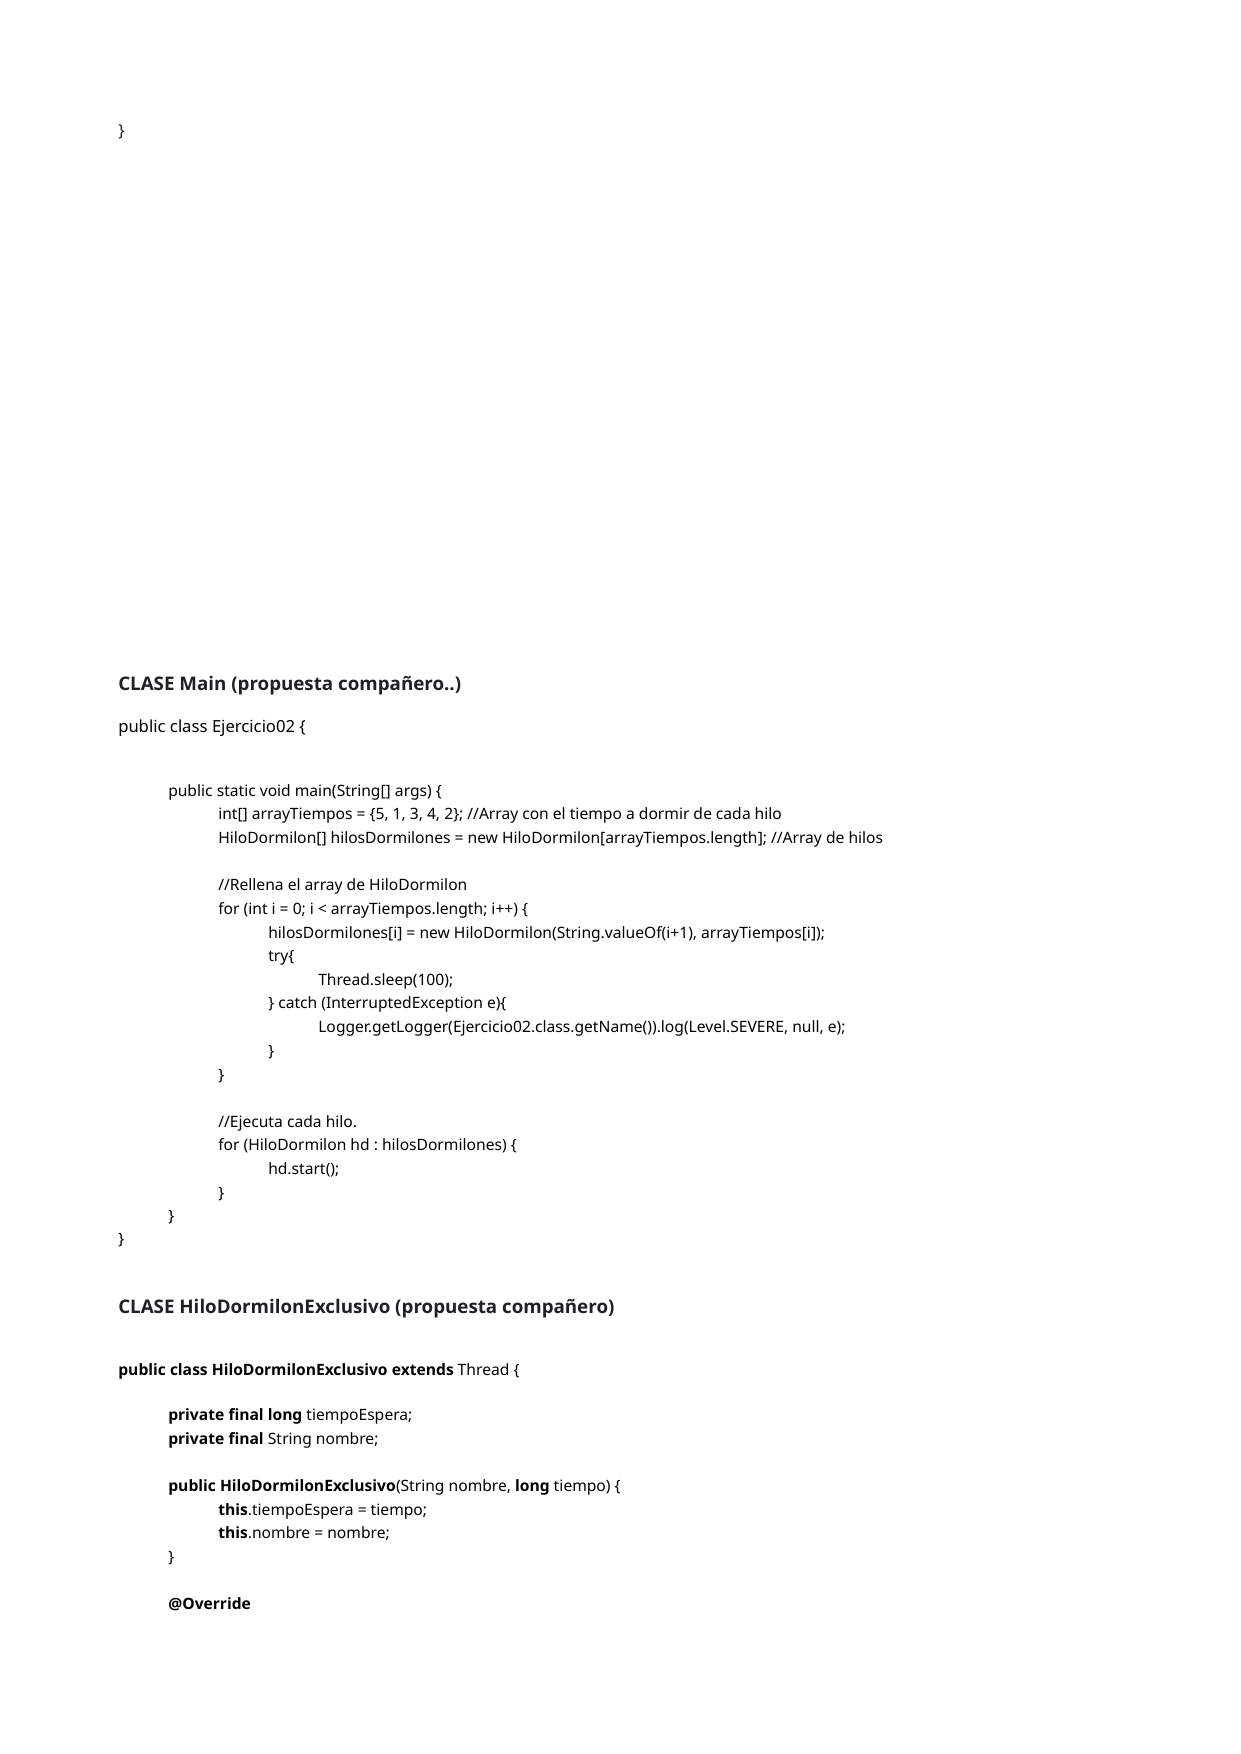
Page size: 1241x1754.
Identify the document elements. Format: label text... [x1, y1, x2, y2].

text for (int i = 0; i < arrayTiempos.length; i++) { [118, 897, 1122, 921]
text } [118, 1181, 1122, 1204]
text Thread.sleep(100); [118, 968, 1122, 992]
text Logger.getLogger(Ejercicio02.class.getName()).log(Level.SEVERE, null, e); [118, 1015, 1122, 1039]
text try{ [118, 944, 1122, 968]
text hd.start(); [118, 1157, 1122, 1181]
text this.tiempoEspera = tiempo; [118, 1498, 1122, 1521]
text int[] arrayTiempos = {5, 1, 3, 4, 2}; //Array con el tiempo a dormir de cada hilo [118, 802, 1122, 826]
text } [118, 1204, 1122, 1228]
text public static void main(String[] args) { [118, 779, 1122, 802]
text private final String nombre; [118, 1427, 1122, 1450]
text CLASE HiloDormilonExclusivo (propuesta compañero) [118, 1293, 1122, 1319]
text public class Ejercicio02 { [118, 714, 1122, 737]
text CLASE Main (propuesta compañero..) [118, 671, 1122, 696]
text } [118, 1545, 1122, 1569]
text } catch (InterruptedException e){ [118, 992, 1122, 1015]
text this.nombre = nombre; [118, 1521, 1122, 1545]
text for (HiloDormilon hd : hilosDormilones) { [118, 1133, 1122, 1157]
text @Override [118, 1592, 1122, 1616]
text private final long tiempoEspera; [118, 1403, 1122, 1427]
text public HiloDormilonExclusivo(String nombre, long tiempo) { [118, 1474, 1122, 1498]
text } [118, 1062, 1122, 1086]
text } [118, 1228, 1122, 1249]
text public class HiloDormilonExclusivo extends Thread { [118, 1358, 1122, 1379]
text HiloDormilon[] hilosDormilones = new HiloDormilon[arrayTiempos.length]; //Array de hilos [118, 826, 1122, 850]
text } [118, 1039, 1122, 1062]
text //Ejecuta cada hilo. [118, 1110, 1122, 1133]
text //Rellena el array de HiloDormilon [118, 873, 1122, 897]
text } [118, 118, 1122, 141]
text hilosDormilones[i] = new HiloDormilon(String.valueOf(i+1), arrayTiempos[i]); [118, 921, 1122, 944]
